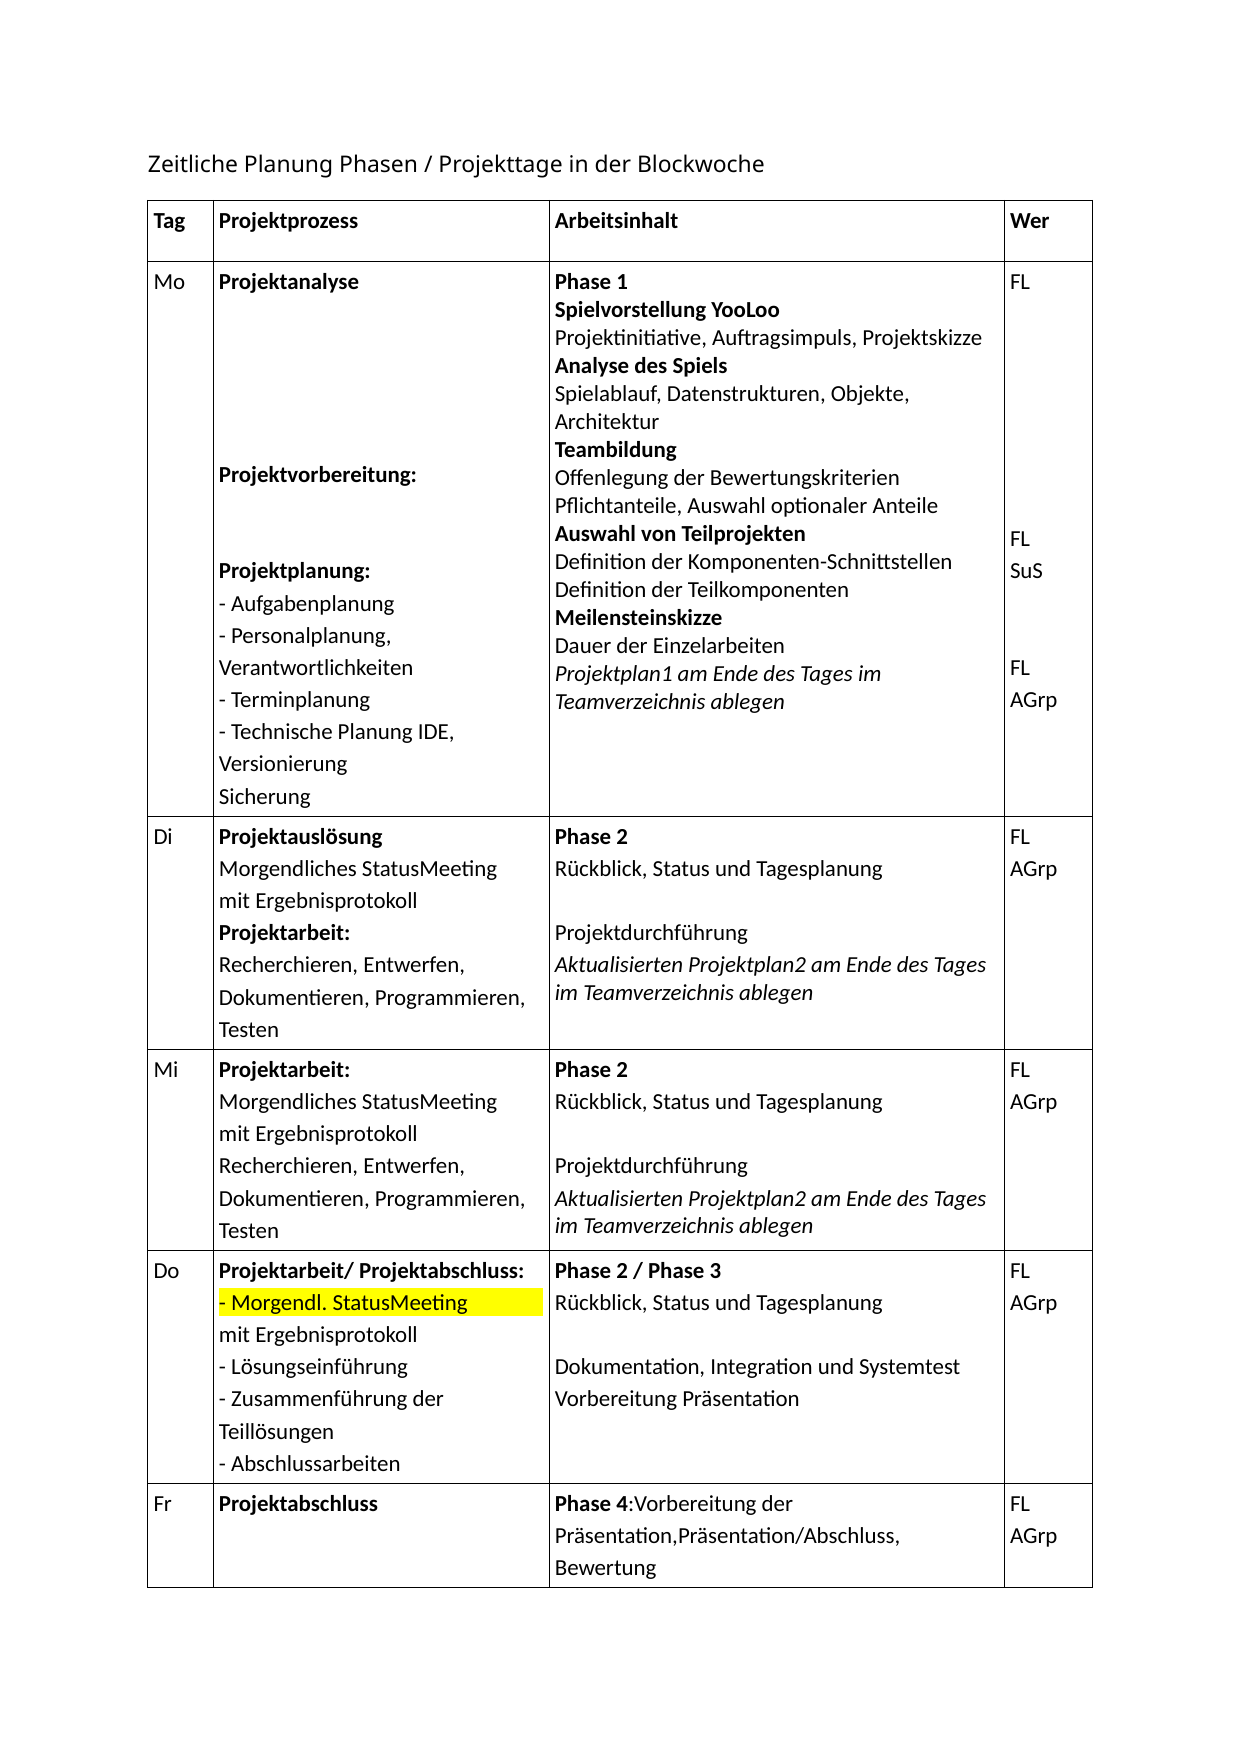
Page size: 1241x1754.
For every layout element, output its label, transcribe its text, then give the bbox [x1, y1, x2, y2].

table_cell Phase 2 Rückblick, Status und Tagesplanung Projektdurchführung Aktualisierten Projektplan2 am Ende des Tages im Teamverzeichnis ablegen [550, 1050, 1004, 1249]
table_cell FL AGrp [1005, 817, 1092, 1049]
table_cell Fr [148, 1484, 213, 1587]
text Zeitliche Planung Phasen / Projekttage in der Blockwoche [148, 148, 1093, 179]
table_cell Phase 2 Rückblick, Status und Tagesplanung Projektdurchführung Aktualisierten Projektplan2 am Ende des Tages im Teamverzeichnis ablegen [550, 817, 1004, 1049]
table_cell Projektabschluss [214, 1484, 549, 1587]
table_cell Do [148, 1251, 213, 1483]
table_header Projektprozess [214, 201, 549, 261]
table_cell Mo [148, 262, 213, 816]
table_cell FL AGrp [1005, 1484, 1092, 1587]
table_cell Mi [148, 1050, 213, 1249]
table_cell Projektanalyse Projektvorbereitung: Projektplanung: - Aufgabenplanung - Personalplanung, Verantwortlichkeiten - Terminplanung - Technische Planung IDE, Versionierung Sicherung [214, 262, 549, 816]
table_cell Di [148, 817, 213, 1049]
table_cell Projektarbeit: Morgendliches StatusMeeting mit Ergebnisprotokoll Recherchieren, Entwerfen, Dokumentieren, Programmieren, Testen [214, 1050, 549, 1249]
table_cell Projektarbeit/ Projektabschluss: - Morgendl. StatusMeeting mit Ergebnisprotokoll - Lösungseinführung - Zusammenführung der Teillösungen - Abschlussarbeiten [214, 1251, 549, 1483]
table_cell Phase 1 Spielvorstellung YooLoo Projektinitiative, Auftragsimpuls, Projektskizze Analyse des Spiels Spielablauf, Datenstrukturen, Objekte, Architektur Teambildung Offenlegung der Bewertungskriterien Pflichtanteile, Auswahl optionaler Anteile Auswahl von Teilprojekten Definition der Komponenten-Schnittstellen Definition der Teilkomponenten Meilensteinskizze Dauer der Einzelarbeiten Projektplan1 am Ende des Tages im Teamverzeichnis ablegen [550, 262, 1004, 816]
table_cell Projektauslösung Morgendliches StatusMeeting mit Ergebnisprotokoll Projektarbeit: Recherchieren, Entwerfen, Dokumentieren, Programmieren, Testen [214, 817, 549, 1049]
table_cell Phase 2 / Phase 3 Rückblick, Status und Tagesplanung Dokumentation, Integration und Systemtest Vorbereitung Präsentation [550, 1251, 1004, 1483]
table_cell FL FL SuS FL AGrp [1005, 262, 1092, 816]
table_header Wer [1005, 201, 1092, 261]
table_cell FL AGrp [1005, 1251, 1092, 1483]
table_header Arbeitsinhalt [550, 201, 1004, 261]
table_header Tag [148, 201, 213, 261]
table_cell Phase 4:Vorbereitung der Präsentation,Präsentation/Abschluss, Bewertung [550, 1484, 1004, 1587]
table_cell FL AGrp [1005, 1050, 1092, 1249]
